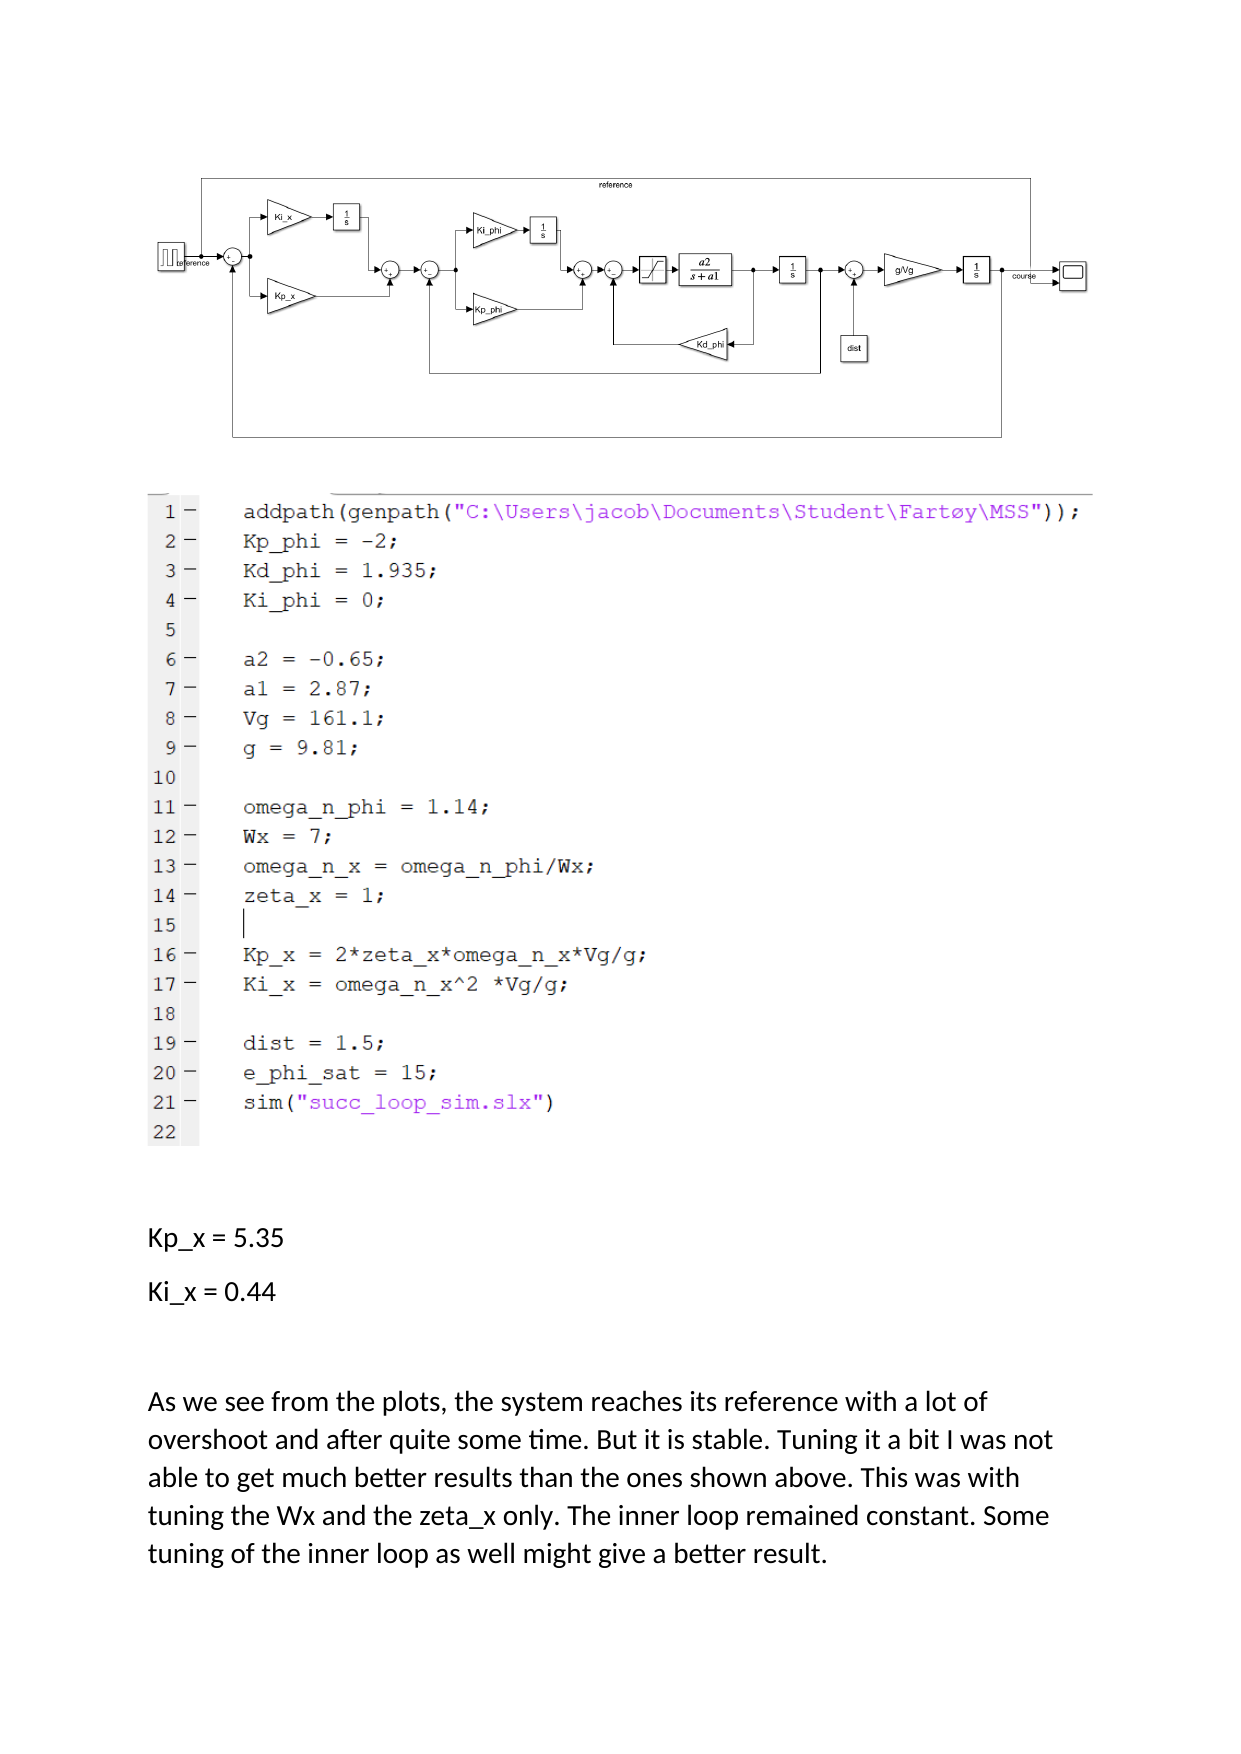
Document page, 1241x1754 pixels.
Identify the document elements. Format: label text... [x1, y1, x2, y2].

text Ki_x = 0.44 [148, 1273, 1093, 1309]
text Kp_x = 5.35 [148, 1219, 1093, 1254]
text As we see from the plots, the system reaches its reference with a lot of overshoot and after quite some time. But it is stable. Tuning it a bit I was not able to get much better results than the ones shown above. This was with tuning the Wx and the zeta_x only. The inner loop remained constant. Some tuning of the inner loop as well might give a better result. [148, 1383, 1093, 1570]
